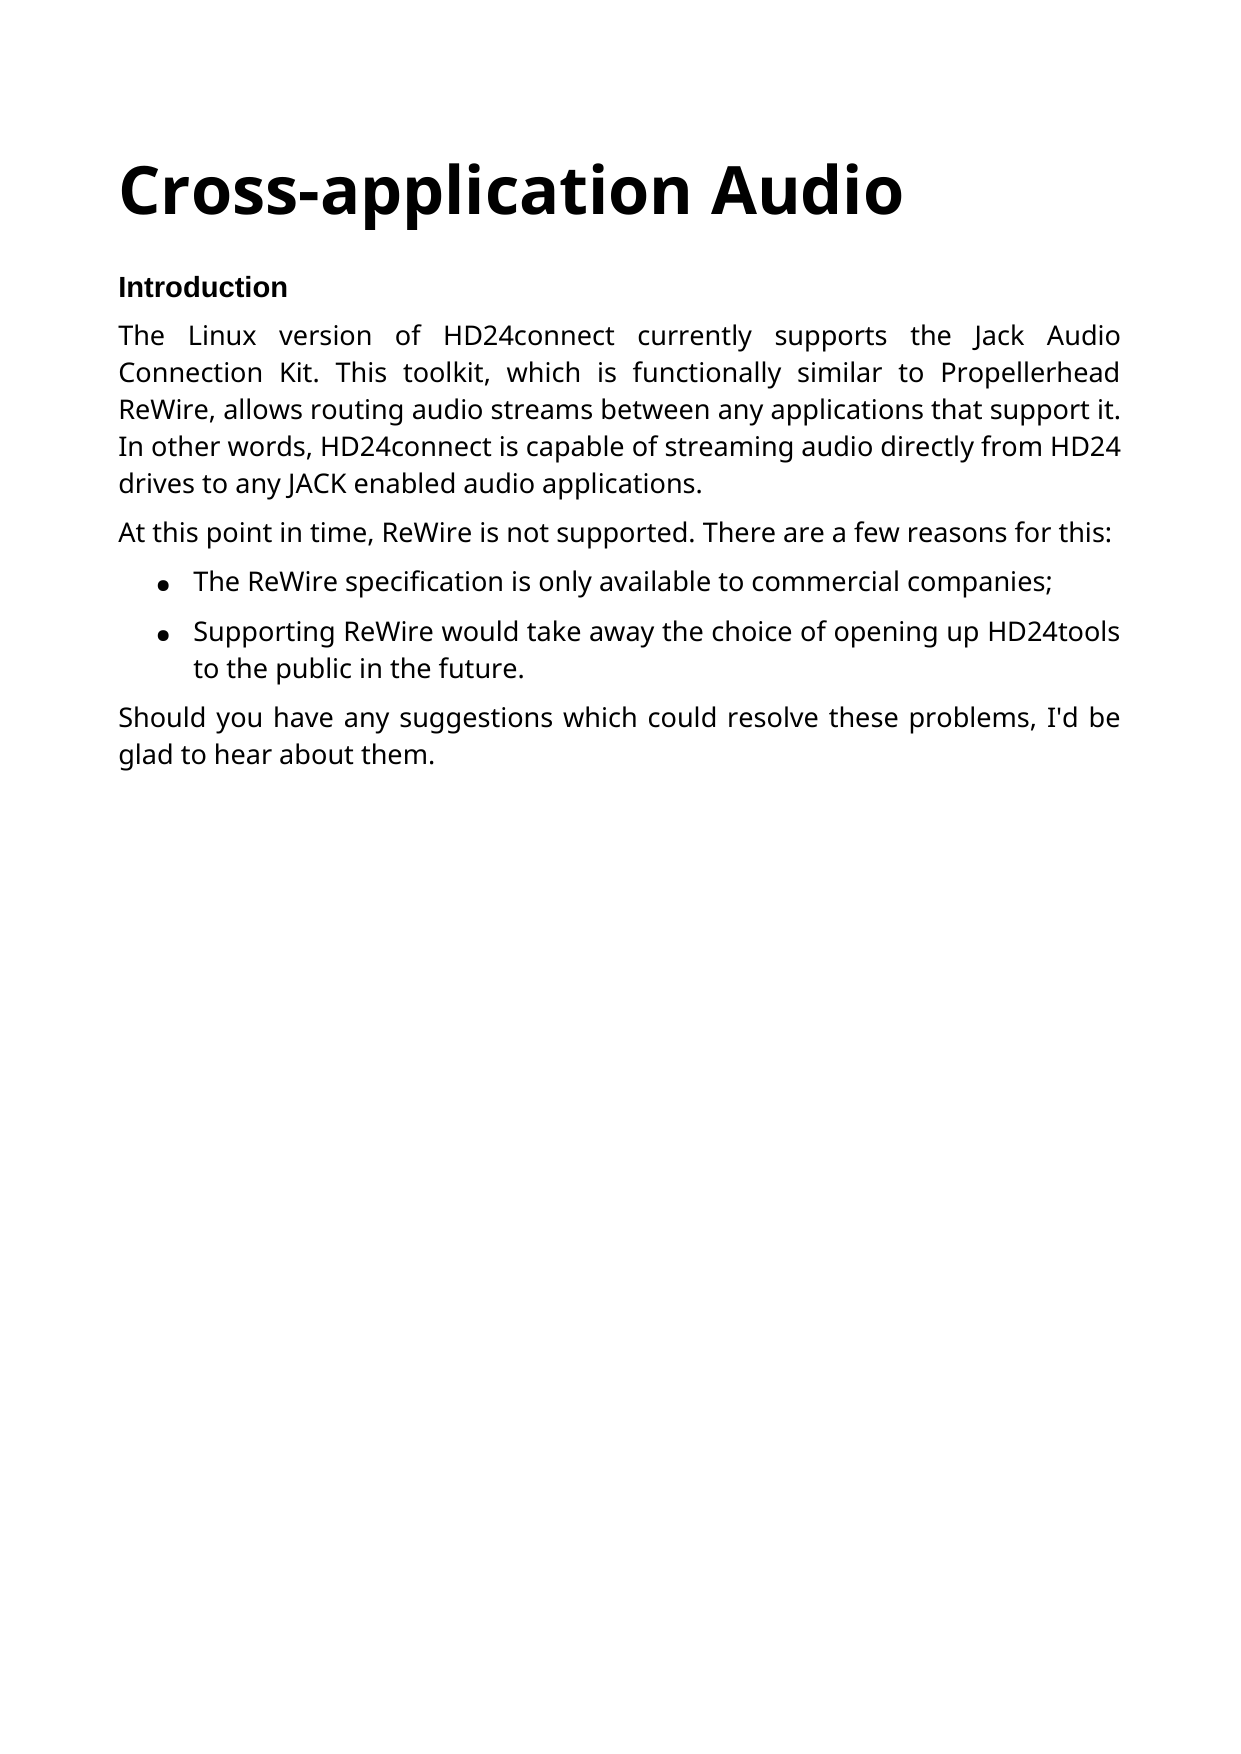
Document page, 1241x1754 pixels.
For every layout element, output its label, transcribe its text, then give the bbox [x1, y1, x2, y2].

text At this point in time, ReWire is not supported. There are a few reasons for this: [118, 513, 1122, 550]
list Supporting ReWire would take away the choice of opening up HD24tools to the public in the future. [156, 612, 1122, 686]
subtitle Cross-application Audio [118, 143, 1122, 234]
text The Linux version of HD24connect currently supports the Jack Audio Connection Kit. This toolkit, which is functionally similar to Propellerhead ReWire, allows routing audio streams between any applications that support it. In other words, HD24connect is capable of streaming audio directly from HD24 drives to any JACK enabled audio applications. [118, 317, 1122, 501]
list The ReWire specification is only available to commercial companies; [156, 563, 1122, 600]
text Should you have any suggestions which could resolve these problems, I'd be glad to hear about them. [118, 698, 1122, 772]
subtitle Introduction [118, 271, 1122, 304]
